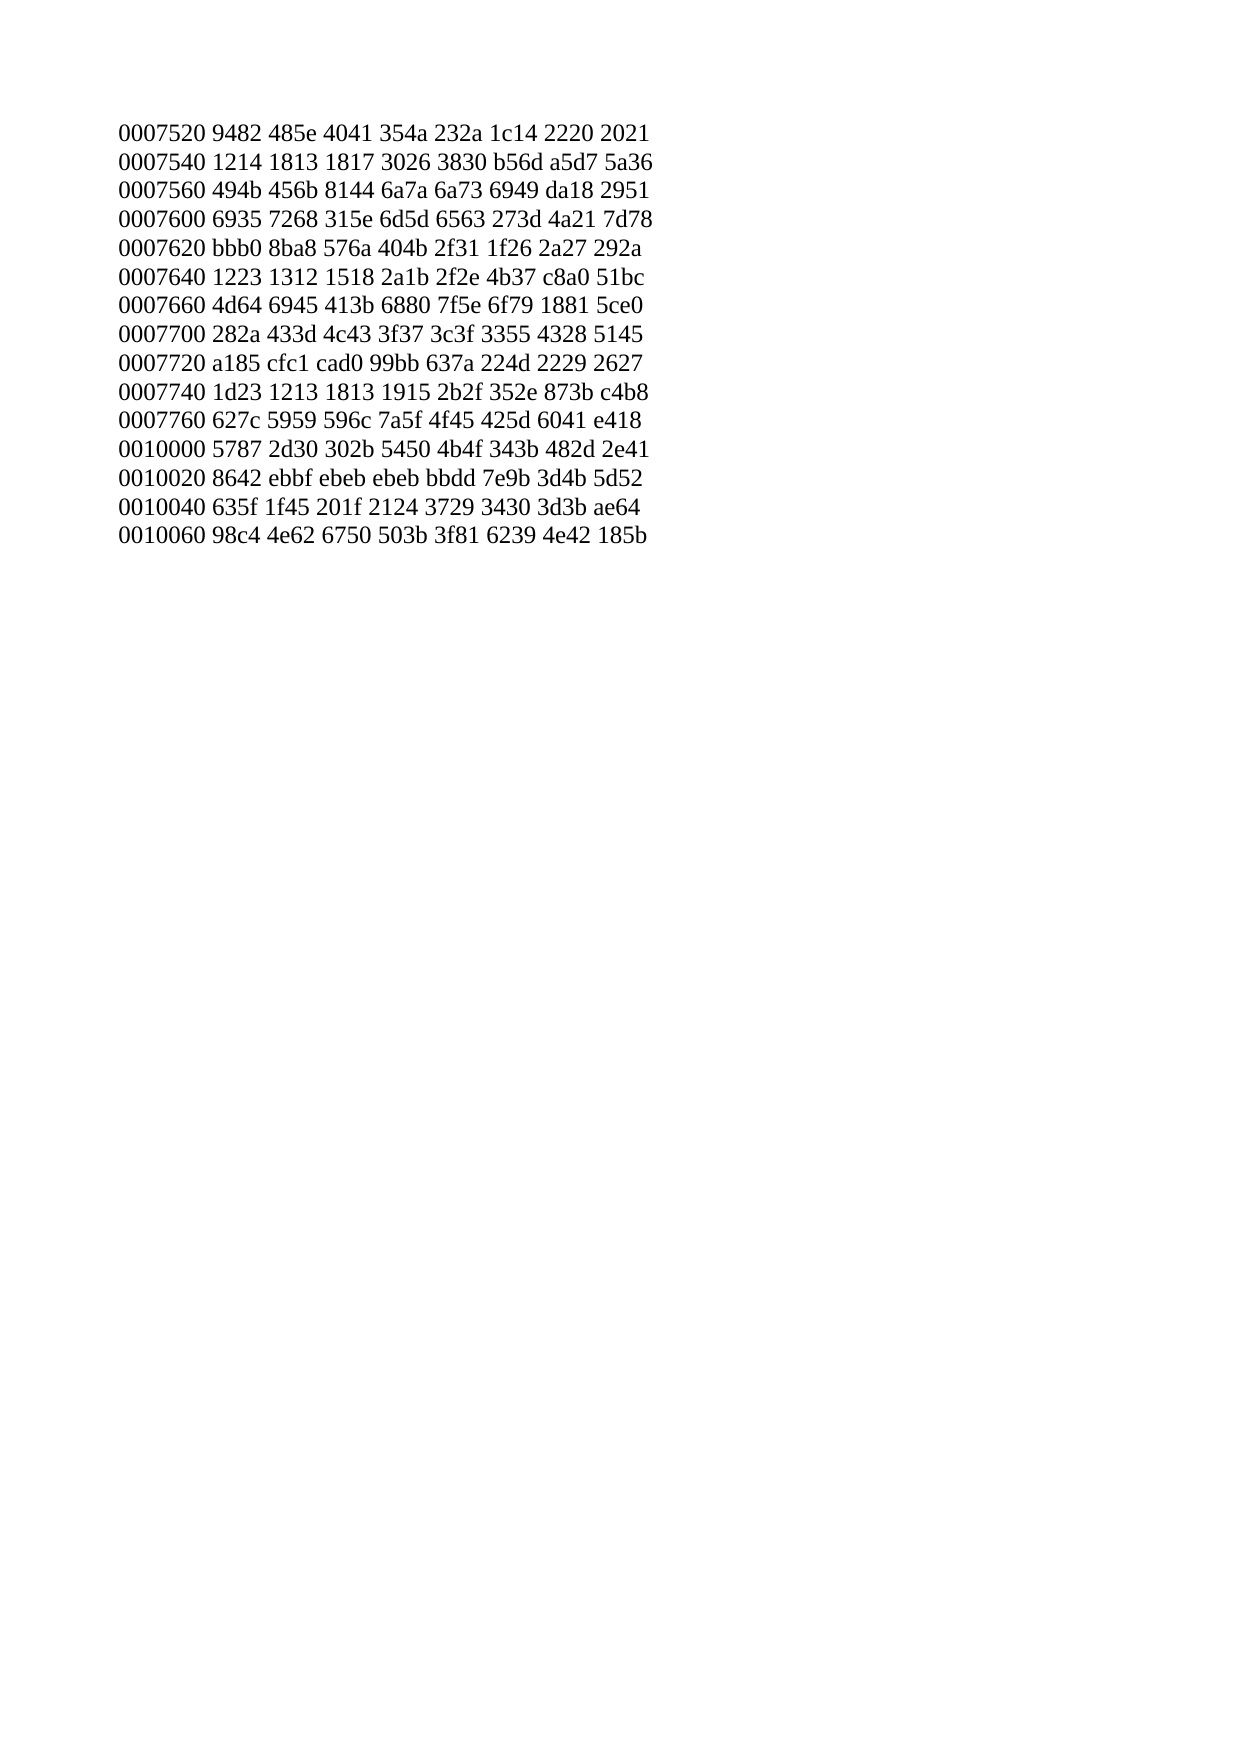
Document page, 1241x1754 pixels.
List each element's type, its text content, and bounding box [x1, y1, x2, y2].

text 0007600 6935 7268 315e 6d5d 6563 273d 4a21 7d78 [118, 204, 1122, 233]
text 0007760 627c 5959 596c 7a5f 4f45 425d 6041 e418 [118, 406, 1122, 434]
text 0007560 494b 456b 8144 6a7a 6a73 6949 da18 2951 [118, 176, 1122, 204]
text 0010060 98c4 4e62 6750 503b 3f81 6239 4e42 185b [118, 521, 1122, 549]
text 0007660 4d64 6945 413b 6880 7f5e 6f79 1881 5ce0 [118, 291, 1122, 319]
text 0007620 bbb0 8ba8 576a 404b 2f31 1f26 2a27 292a [118, 233, 1122, 262]
text 0010020 8642 ebbf ebeb ebeb bbdd 7e9b 3d4b 5d52 [118, 463, 1122, 492]
text 0010000 5787 2d30 302b 5450 4b4f 343b 482d 2e41 [118, 434, 1122, 463]
text 0010040 635f 1f45 201f 2124 3729 3430 3d3b ae64 [118, 492, 1122, 521]
text 0007700 282a 433d 4c43 3f37 3c3f 3355 4328 5145 [118, 319, 1122, 348]
text 0007540 1214 1813 1817 3026 3830 b56d a5d7 5a36 [118, 147, 1122, 176]
text 0007640 1223 1312 1518 2a1b 2f2e 4b37 c8a0 51bc [118, 262, 1122, 291]
text 0007720 a185 cfc1 cad0 99bb 637a 224d 2229 2627 [118, 348, 1122, 377]
text 0007740 1d23 1213 1813 1915 2b2f 352e 873b c4b8 [118, 377, 1122, 406]
text 0007520 9482 485e 4041 354a 232a 1c14 2220 2021 [118, 118, 1122, 147]
